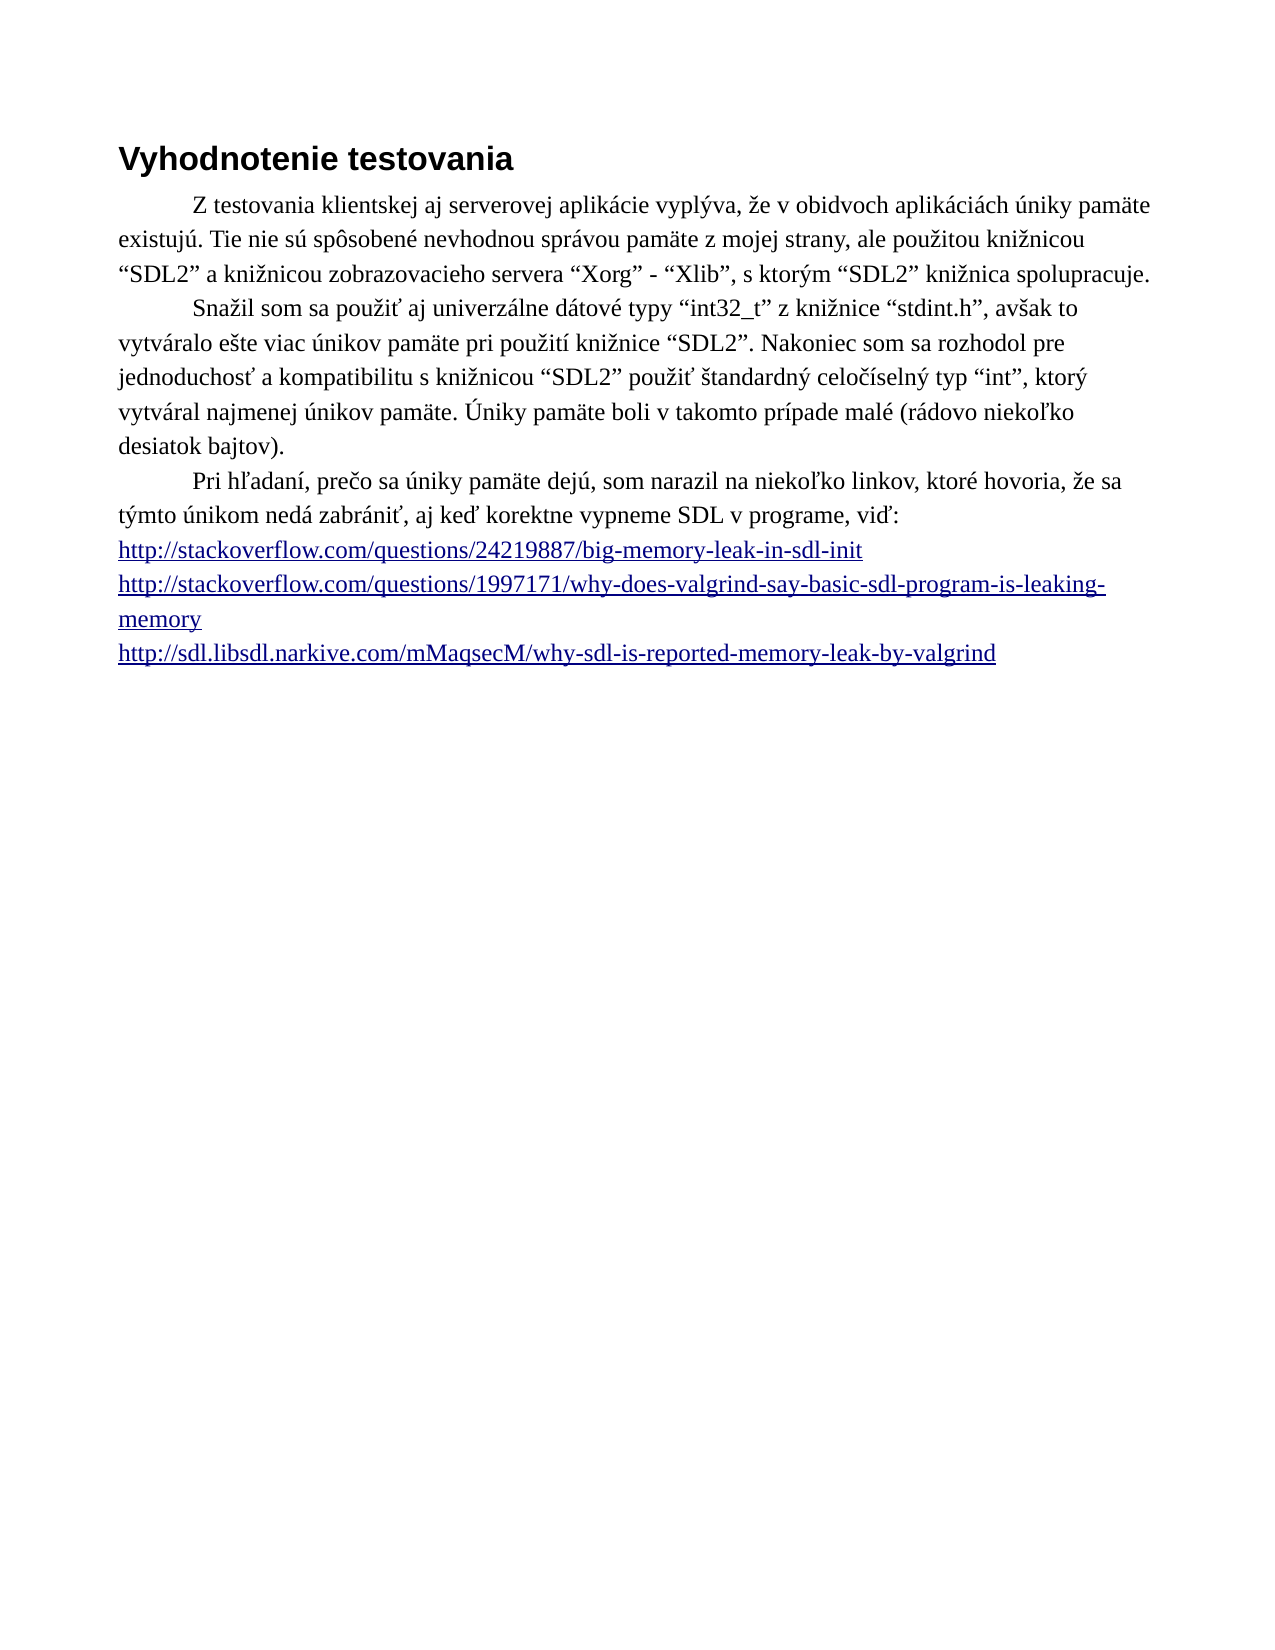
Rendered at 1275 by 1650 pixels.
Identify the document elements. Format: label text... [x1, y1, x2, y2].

text http://stackoverflow.com/questions/1997171/why-does-valgrind-say-basic-sdl-program-is-leaking-memory [118, 569, 1157, 633]
text http://stackoverflow.com/questions/24219887/big-memory-leak-in-sdl-init [118, 535, 1157, 564]
text Snažil som sa použiť aj univerzálne dátové typy “int32_t” z knižnice “stdint.h”, avšak to vytváralo ešte viac únikov pamäte pri použití knižnice “SDL2”. Nakoniec som sa rozhodol pre jednoduchosť a kompatibilitu s knižnicou “SDL2” použiť štandardný celočíselný typ “int”, ktorý vytváral najmenej únikov pamäte. Úniky pamäte boli v takomto prípade malé (rádovo niekoľko desiatok bajtov). [118, 293, 1157, 460]
text Pri hľadaní, prečo sa úniky pamäte dejú, som narazil na niekoľko linkov, ktoré hovoria, že sa týmto únikom nedá zabrániť, aj keď korektne vypneme SDL v programe, viď: [118, 466, 1157, 529]
text http://sdl.libsdl.narkive.com/mMaqsecM/why-sdl-is-reported-memory-leak-by-valgrind [118, 638, 1157, 667]
text Z testovania klientskej aj serverovej aplikácie vyplýva, že v obidvoch aplikáciách úniky pamäte existujú. Tie nie sú spôsobené nevhodnou správou pamäte z mojej strany, ale použitou knižnicou “SDL2” a knižnicou zobrazovacieho servera “Xorg” - “Xlib”, s ktorým “SDL2” knižnica spolupracuje. [118, 190, 1157, 288]
subtitle Vyhodnotenie testovania [118, 139, 1157, 178]
